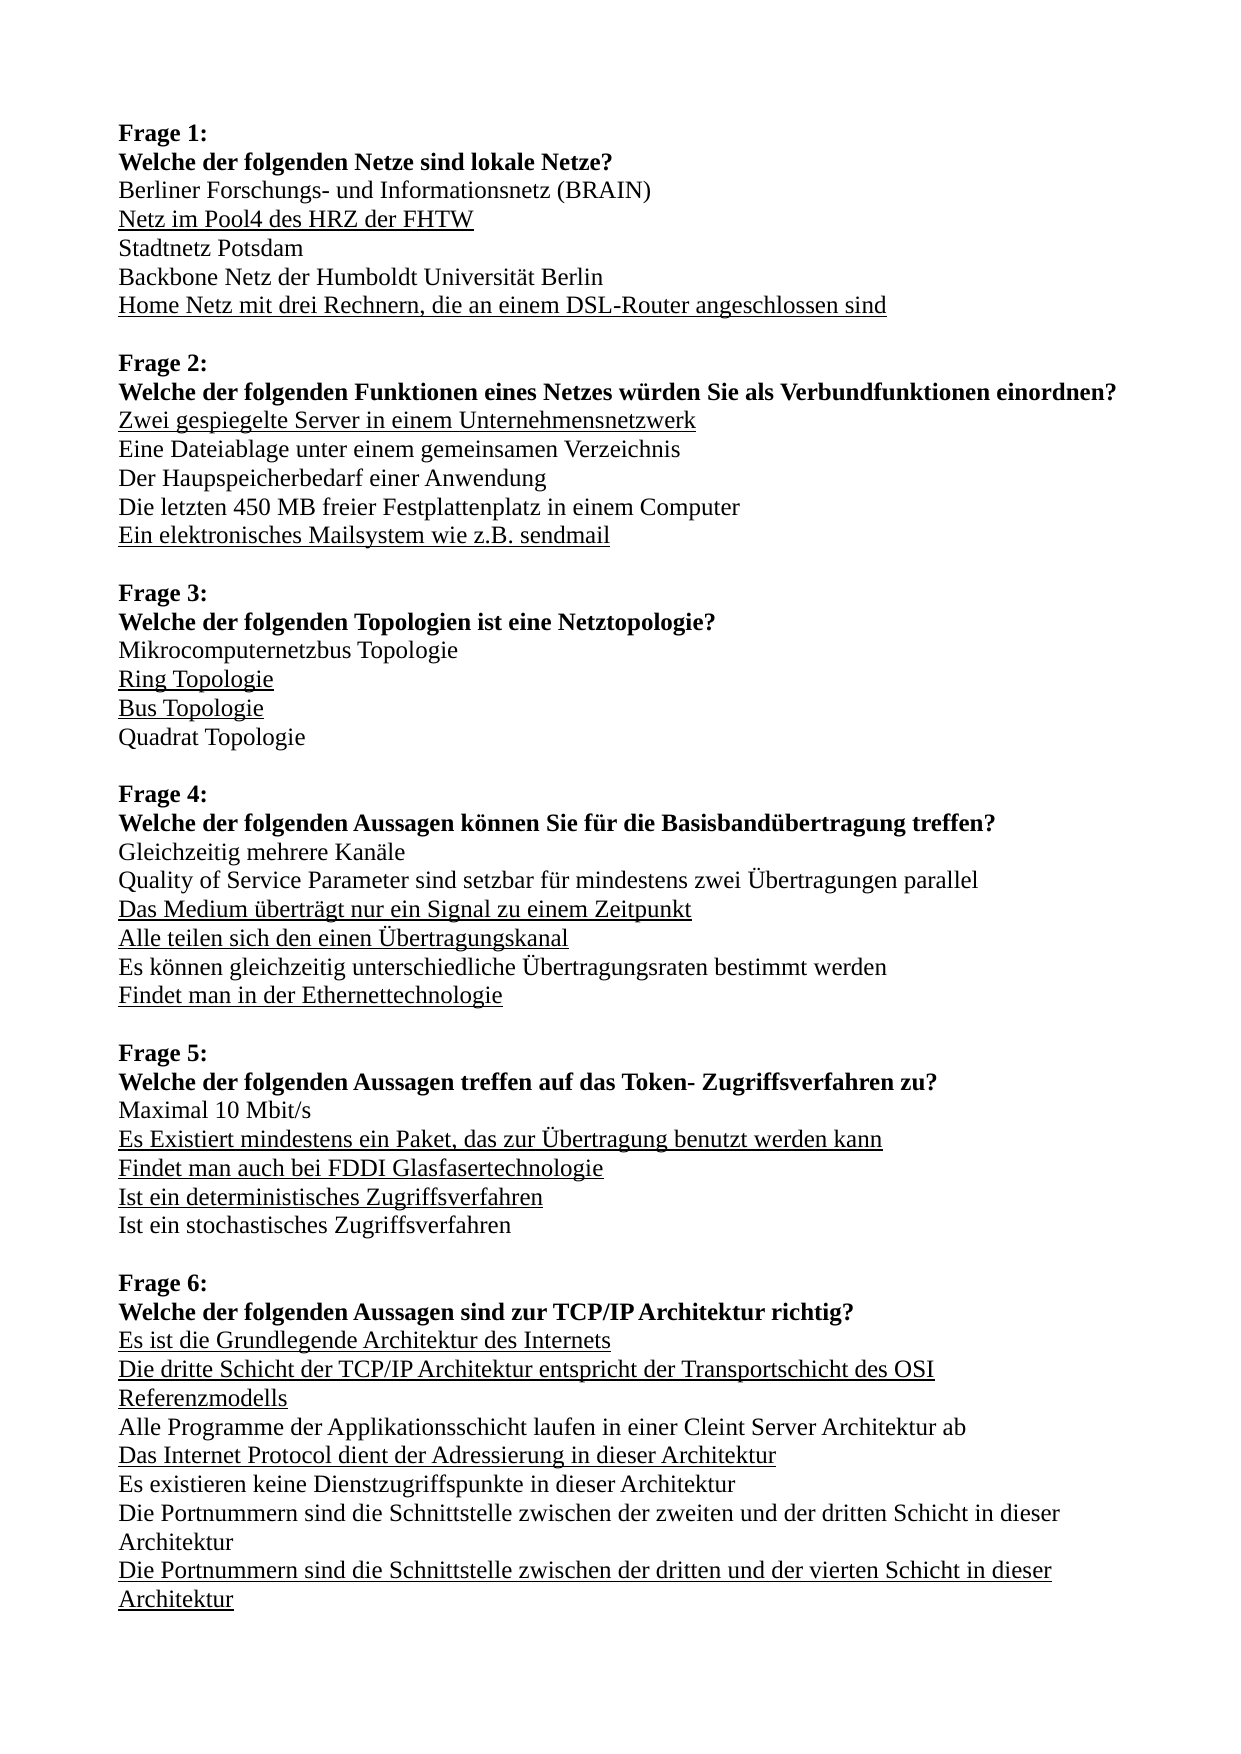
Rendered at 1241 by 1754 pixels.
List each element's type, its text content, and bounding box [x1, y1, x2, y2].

text Frage 4: [118, 779, 1122, 808]
text Welche der folgenden Topologien ist eine Netztopologie? [118, 607, 1122, 636]
text Die Portnummern sind die Schnittstelle zwischen der zweiten und der dritten Schicht in dieser [118, 1498, 1122, 1527]
text Architektur [118, 1584, 1122, 1613]
text Die dritte Schicht der TCP/IP Architektur entspricht der Transportschicht des OSI [118, 1354, 1122, 1383]
text Findet man auch bei FDDI Glasfasertechnologie [118, 1153, 1122, 1182]
text Welche der folgenden Aussagen sind zur TCP/IP Architektur richtig? [118, 1297, 1122, 1326]
text Frage 3: [118, 578, 1122, 607]
text Welche der folgenden Netze sind lokale Netze? [118, 147, 1122, 176]
text Berliner Forschungs- und Informationsnetz (BRAIN) [118, 176, 1122, 204]
text Stadtnetz Potsdam [118, 233, 1122, 262]
text Referenzmodells [118, 1383, 1122, 1412]
text Eine Dateiablage unter einem gemeinsamen Verzeichnis [118, 434, 1122, 463]
text Es können gleichzeitig unterschiedliche Übertragungsraten bestimmt werden [118, 952, 1122, 981]
text Backbone Netz der Humboldt Universität Berlin [118, 262, 1122, 291]
text Frage 5: [118, 1038, 1122, 1067]
text Frage 6: [118, 1268, 1122, 1297]
text Die Portnummern sind die Schnittstelle zwischen der dritten und der vierten Schicht in dieser [118, 1556, 1122, 1584]
text Architektur [118, 1527, 1122, 1556]
text Welche der folgenden Aussagen treffen auf das Token- Zugriffsverfahren zu? [118, 1067, 1122, 1096]
text Home Netz mit drei Rechnern, die an einem DSL-Router angeschlossen sind [118, 291, 1122, 319]
text Ist ein stochastisches Zugriffsverfahren [118, 1211, 1122, 1239]
text Quadrat Topologie [118, 722, 1122, 751]
text Es existieren keine Dienstzugriffspunkte in dieser Architektur [118, 1469, 1122, 1498]
text Der Haupspeicherbedarf einer Anwendung [118, 463, 1122, 492]
text Es ist die Grundlegende Architektur des Internets [118, 1326, 1122, 1354]
text Frage 2: [118, 348, 1122, 377]
text Das Medium überträgt nur ein Signal zu einem Zeitpunkt [118, 894, 1122, 923]
text Welche der folgenden Aussagen können Sie für die Basisbandübertragung treffen? [118, 808, 1122, 837]
text Ein elektronisches Mailsystem wie z.B. sendmail [118, 521, 1122, 549]
text Alle teilen sich den einen Übertragungskanal [118, 923, 1122, 952]
text Gleichzeitig mehrere Kanäle [118, 837, 1122, 866]
text Es Existiert mindestens ein Paket, das zur Übertragung benutzt werden kann [118, 1124, 1122, 1153]
text Findet man in der Ethernettechnologie [118, 981, 1122, 1009]
text Zwei gespiegelte Server in einem Unternehmensnetzwerk [118, 406, 1122, 434]
text Bus Topologie [118, 693, 1122, 722]
text Maximal 10 Mbit/s [118, 1096, 1122, 1124]
text Das Internet Protocol dient der Adressierung in dieser Architektur [118, 1441, 1122, 1469]
text Frage 1: [118, 118, 1122, 147]
text Alle Programme der Applikationsschicht laufen in einer Cleint Server Architektur ab [118, 1412, 1122, 1441]
text Netz im Pool4 des HRZ der FHTW [118, 204, 1122, 233]
text Ist ein deterministisches Zugriffsverfahren [118, 1182, 1122, 1211]
text Quality of Service Parameter sind setzbar für mindestens zwei Übertragungen parallel [118, 866, 1122, 894]
text Welche der folgenden Funktionen eines Netzes würden Sie als Verbundfunktionen einordnen? [118, 377, 1122, 406]
text Die letzten 450 MB freier Festplattenplatz in einem Computer [118, 492, 1122, 521]
text Ring Topologie [118, 664, 1122, 693]
text Mikrocomputernetzbus Topologie [118, 636, 1122, 664]
